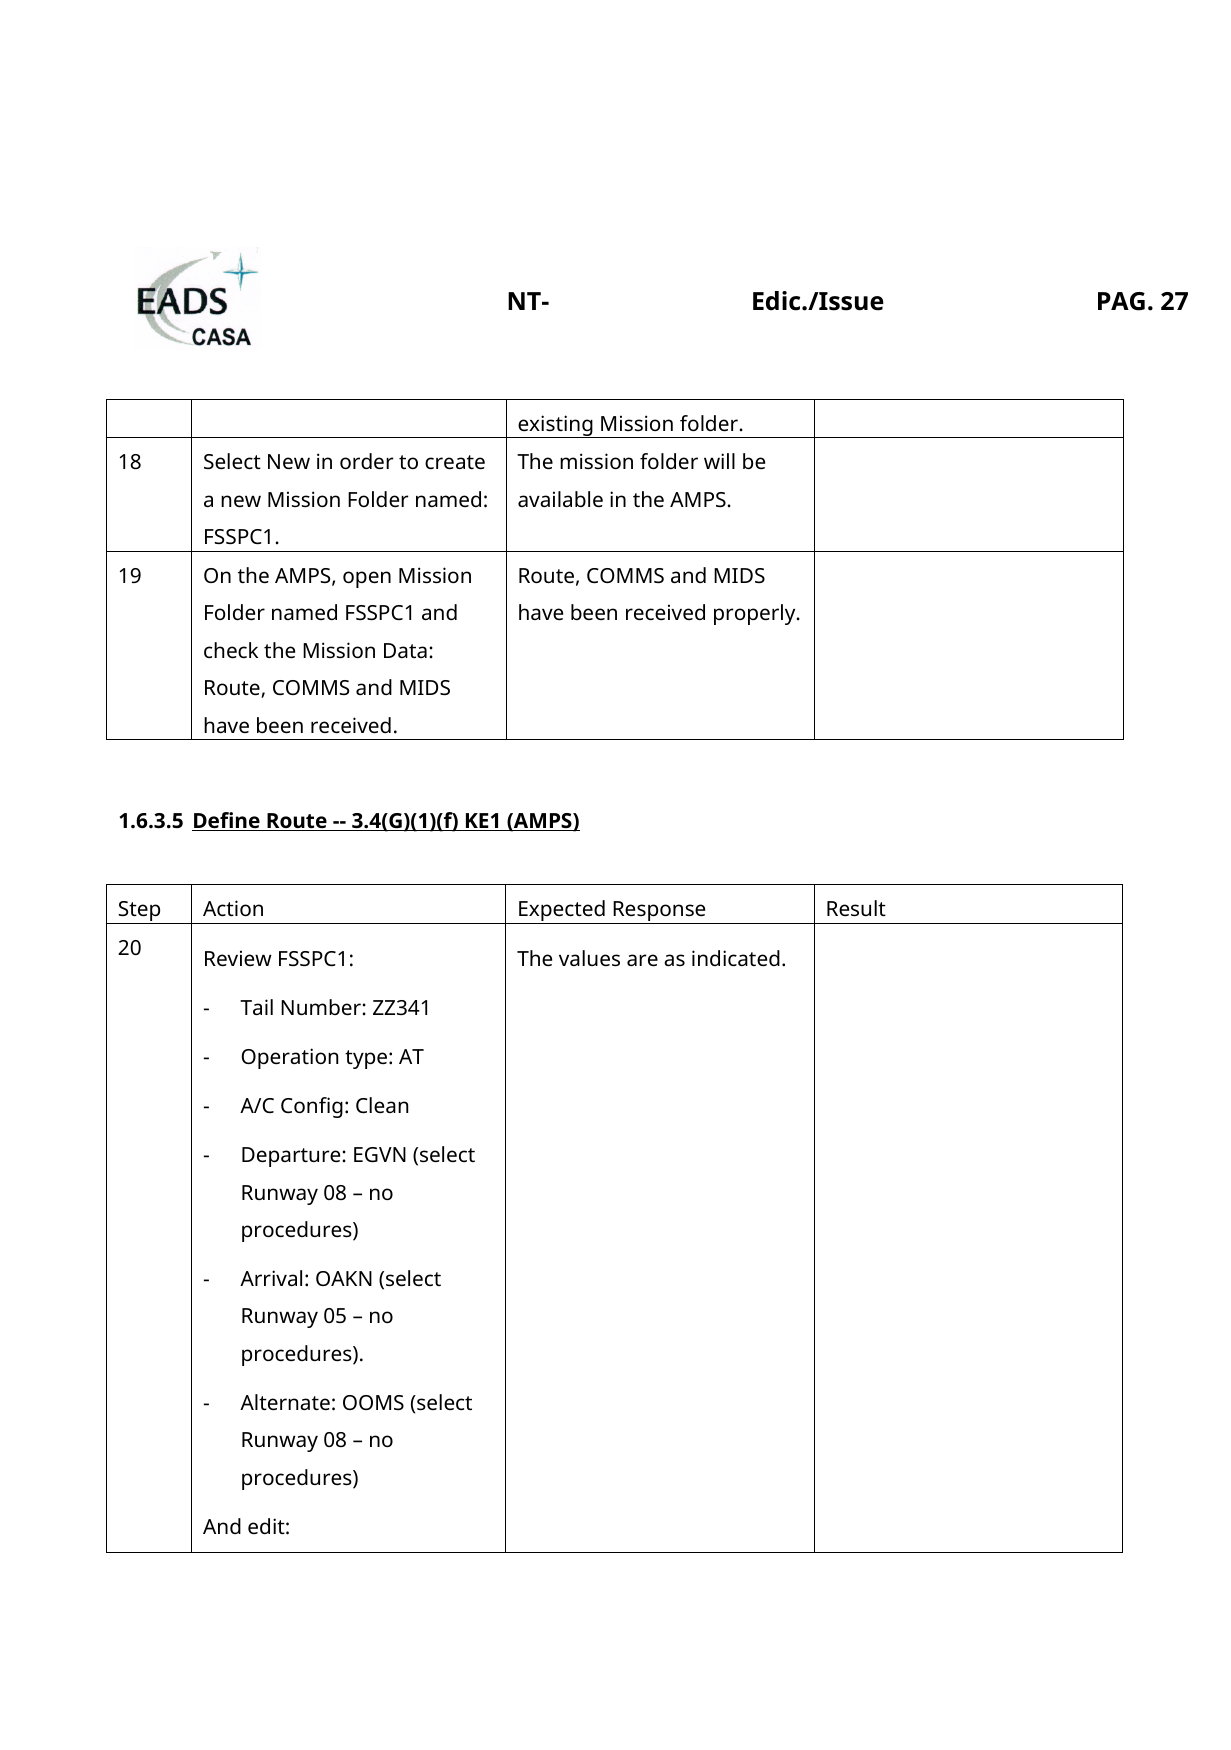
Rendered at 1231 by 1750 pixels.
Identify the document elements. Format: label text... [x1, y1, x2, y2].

table_cell existing Mission folder. [507, 400, 814, 437]
table_header Expected Response [506, 885, 814, 923]
table_header Action [192, 885, 505, 923]
table_cell The values are as indicated. [506, 924, 814, 1552]
table_cell [815, 400, 1123, 437]
table_cell On the AMPS, open Mission Folder named FSSPC1 and check the Mission Data: Route, COMMS and MIDS have been received. [192, 552, 506, 739]
table_cell 20 [107, 924, 191, 1552]
table_cell [815, 438, 1123, 551]
table_header Result [815, 885, 1122, 923]
table_cell [192, 400, 506, 437]
table_cell [815, 552, 1123, 739]
table_cell 18 [107, 438, 191, 551]
table_cell Review FSSPC1: Tail Number: ZZ341 Operation type: AT A/C Config: Clean Departure: EGVN (select Runway 08 – no procedures) Arrival: OAKN (select Runway 05 – no procedures). Alternate: OOMS (select Runway 08 – no procedures) And edit: [192, 924, 505, 1552]
subtitle Define Route -- 3.4(G)(1)(f) KE1 (AMPS) [118, 797, 1083, 834]
table_cell Select New in order to create a new Mission Folder named: FSSPC1. [192, 438, 506, 551]
table_cell Route, COMMS and MIDS have been received properly. [507, 552, 814, 739]
table_cell The mission folder will be available in the AMPS. [507, 438, 814, 551]
table_header Step [107, 885, 191, 923]
table_cell [107, 400, 191, 437]
table_cell 19 [107, 552, 191, 739]
table_cell [815, 924, 1122, 1552]
picture [134, 247, 261, 350]
